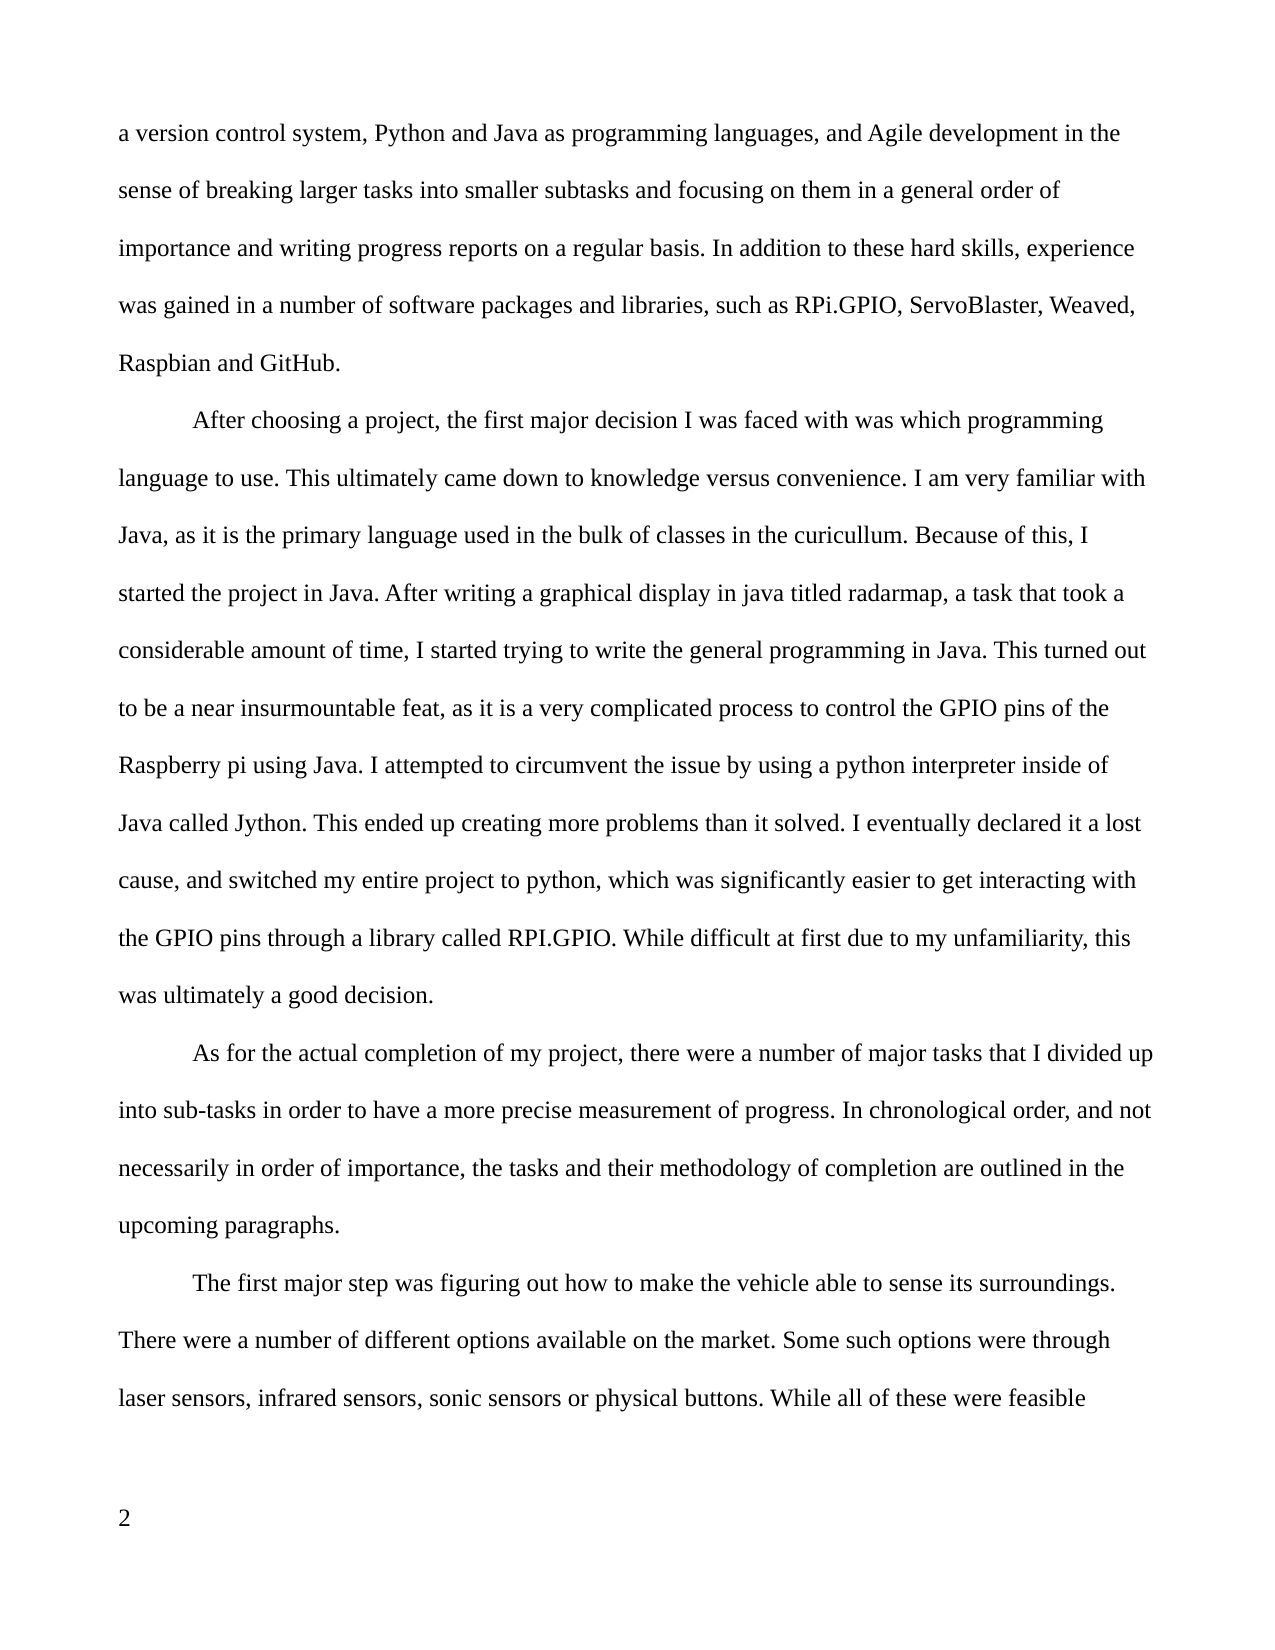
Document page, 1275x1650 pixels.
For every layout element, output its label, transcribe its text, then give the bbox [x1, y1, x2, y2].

text a version control system, Python and Java as programming languages, and Agile development in the sense of breaking larger tasks into smaller subtasks and focusing on them in a general order of importance and writing progress reports on a regular basis. In addition to these hard skills, experience was gained in a number of software packages and libraries, such as RPi.GPIO, ServoBlaster, Weaved, Raspbian and GitHub. [118, 118, 1157, 377]
text The first major step was figuring out how to make the vehicle able to sense its surroundings. There were a number of different options available on the market. Some such options were through laser sensors, infrared sensors, sonic sensors or physical buttons. While all of these were feasible [118, 1268, 1157, 1412]
text As for the actual completion of my project, there were a number of major tasks that I divided up into sub-tasks in order to have a more precise measurement of progress. In chronological order, and not necessarily in order of importance, the tasks and their methodology of completion are outlined in the upcoming paragraphs. [118, 1038, 1157, 1239]
text After choosing a project, the first major decision I was faced with was which programming language to use. This ultimately came down to knowledge versus convenience. I am very familiar with Java, as it is the primary language used in the bulk of classes in the curicullum. Because of this, I started the project in Java. After writing a graphical display in java titled radarmap, a task that took a considerable amount of time, I started trying to write the general programming in Java. This turned out to be a near insurmountable feat, as it is a very complicated process to control the GPIO pins of the Raspberry pi using Java. I attempted to circumvent the issue by using a python interpreter inside of Java called Jython. This ended up creating more problems than it solved. I eventually declared it a lost cause, and switched my entire project to python, which was significantly easier to get interacting with the GPIO pins through a library called RPI.GPIO. While difficult at first due to my unfamiliarity, this was ultimately a good decision. [118, 406, 1157, 1009]
